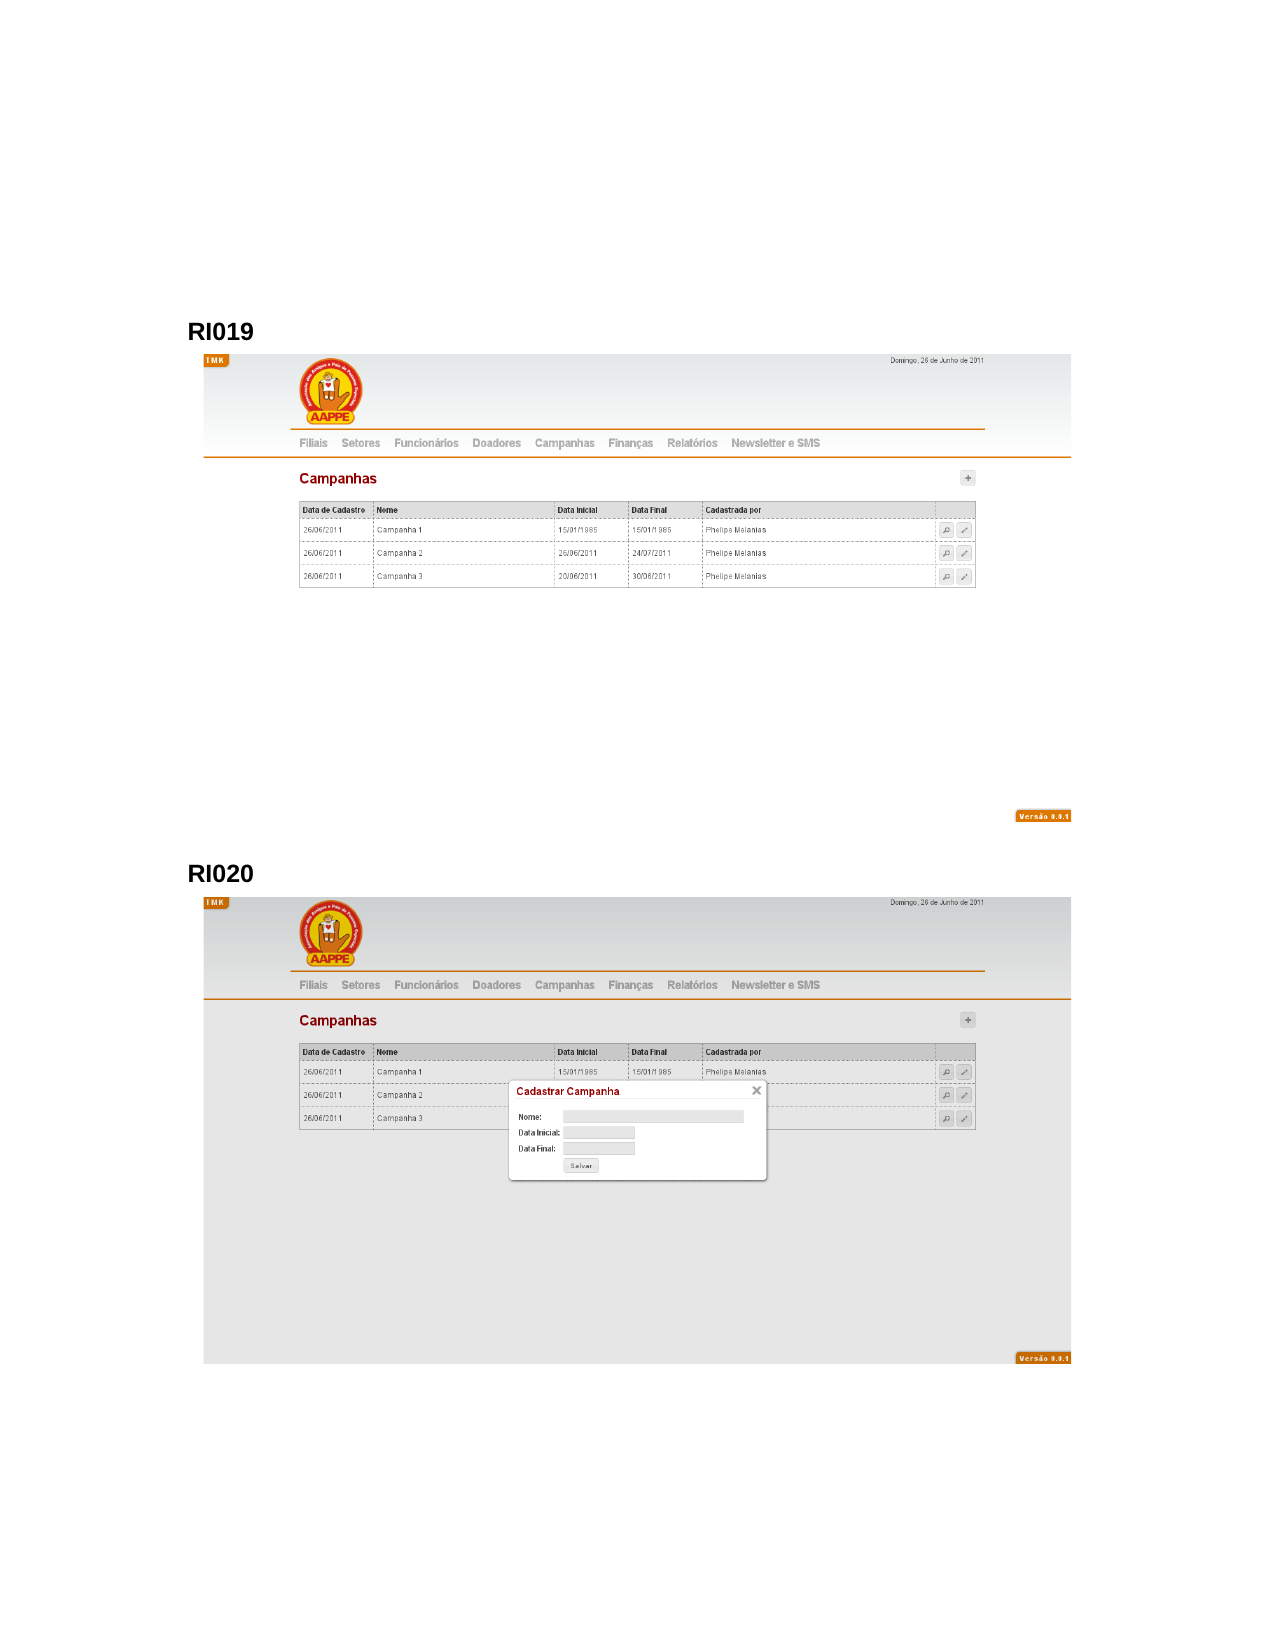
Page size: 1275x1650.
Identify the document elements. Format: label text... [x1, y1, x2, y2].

text RI019 [187, 316, 1088, 345]
picture [203, 897, 1072, 1364]
text RI020 [187, 859, 1088, 888]
picture [203, 354, 1072, 822]
